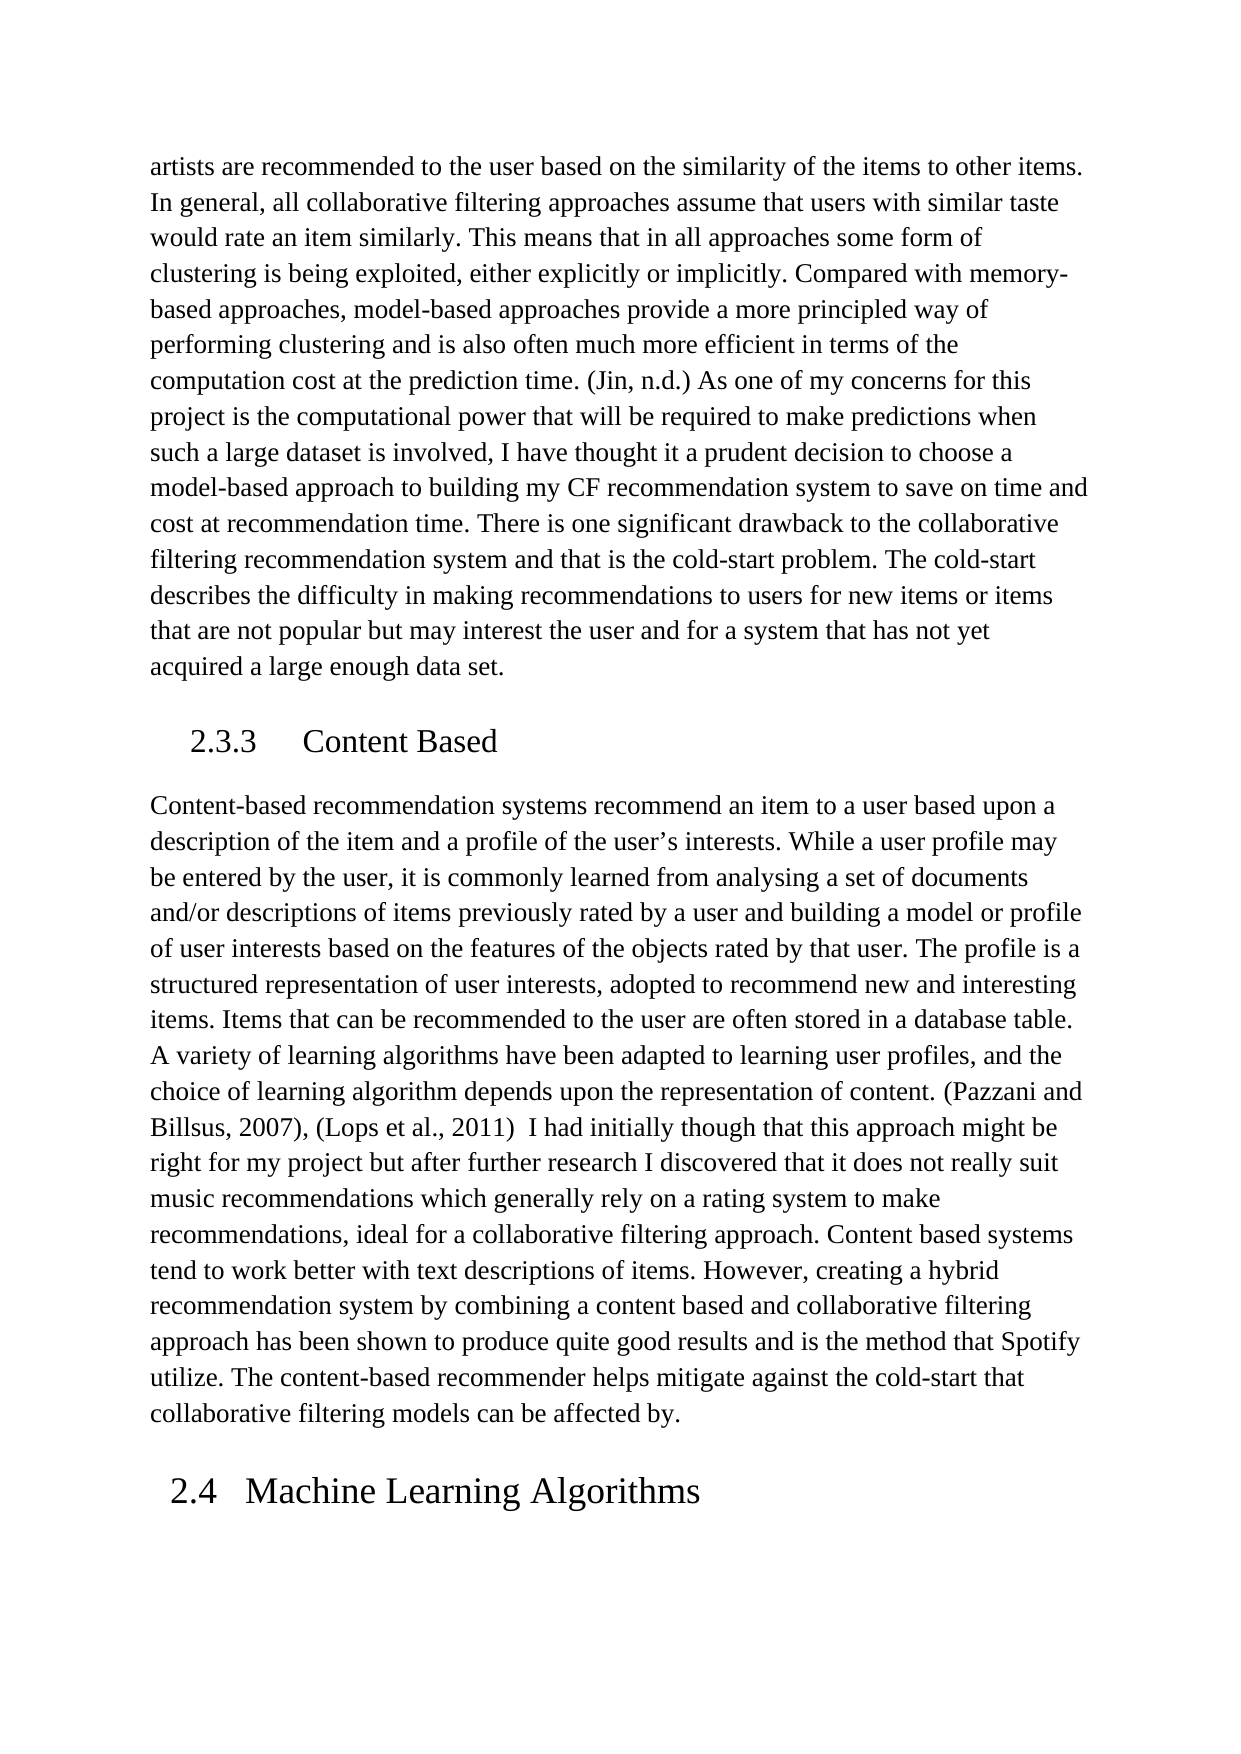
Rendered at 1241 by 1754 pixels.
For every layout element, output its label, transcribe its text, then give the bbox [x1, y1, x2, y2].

subtitle Machine Learning Algorithms [170, 1468, 1090, 1511]
text artists are recommended to the user based on the similarity of the items to other items. In general, all collaborative filtering approaches assume that users with similar taste would rate an item similarly. This means that in all approaches some form of clustering is being exploited, either explicitly or implicitly. Compared with memory-based approaches, model-based approaches provide a more principled way of performing clustering and is also often much more efficient in terms of the computation cost at the prediction time. (Jin, n.d.) As one of my concerns for this project is the computational power that will be required to make predictions when such a large dataset is involved, I have thought it a prudent decision to choose a model-based approach to building my CF recommendation system to save on time and cost at recommendation time. There is one significant drawback to the collaborative filtering recommendation system and that is the cold-start problem. The cold-start describes the difficulty in making recommendations to users for new items or items that are not popular but may interest the user and for a system that has not yet acquired a large enough data set. [150, 150, 1090, 681]
text be entered by the user, it is commonly learned from analysing a set of documents and/or descriptions of items previously rated by a user and building a model or profile of user interests based on the features of the objects rated by that user. The profile is a structured representation of user interests, adopted to recommend new and interesting items. Items that can be recommended to the user are often stored in a database table. A variety of learning algorithms have been adapted to learning user profiles, and the choice of learning algorithm depends upon the representation of content. (Pazzani and Billsus, 2007), (Lops et al., 2011) I had initially though that this approach might be right for my project but after further research I discovered that it does not really suit music recommendations which generally rely on a rating system to make recommendations, ideal for a collaborative filtering approach. Content based systems tend to work better with text descriptions of items. However, creating a hybrid recommendation system by combining a content based and collaborative filtering approach has been shown to produce quite good results and is the method that Spotify utilize. The content-based recommender helps mitigate against the cold-start that collaborative filtering models can be affected by. [150, 861, 1090, 1428]
subtitle Content Based [190, 722, 1090, 760]
text Content-based recommendation systems recommend an item to a user based upon a description of the item and a profile of the user’s interests. While a user profile may [150, 789, 1090, 856]
